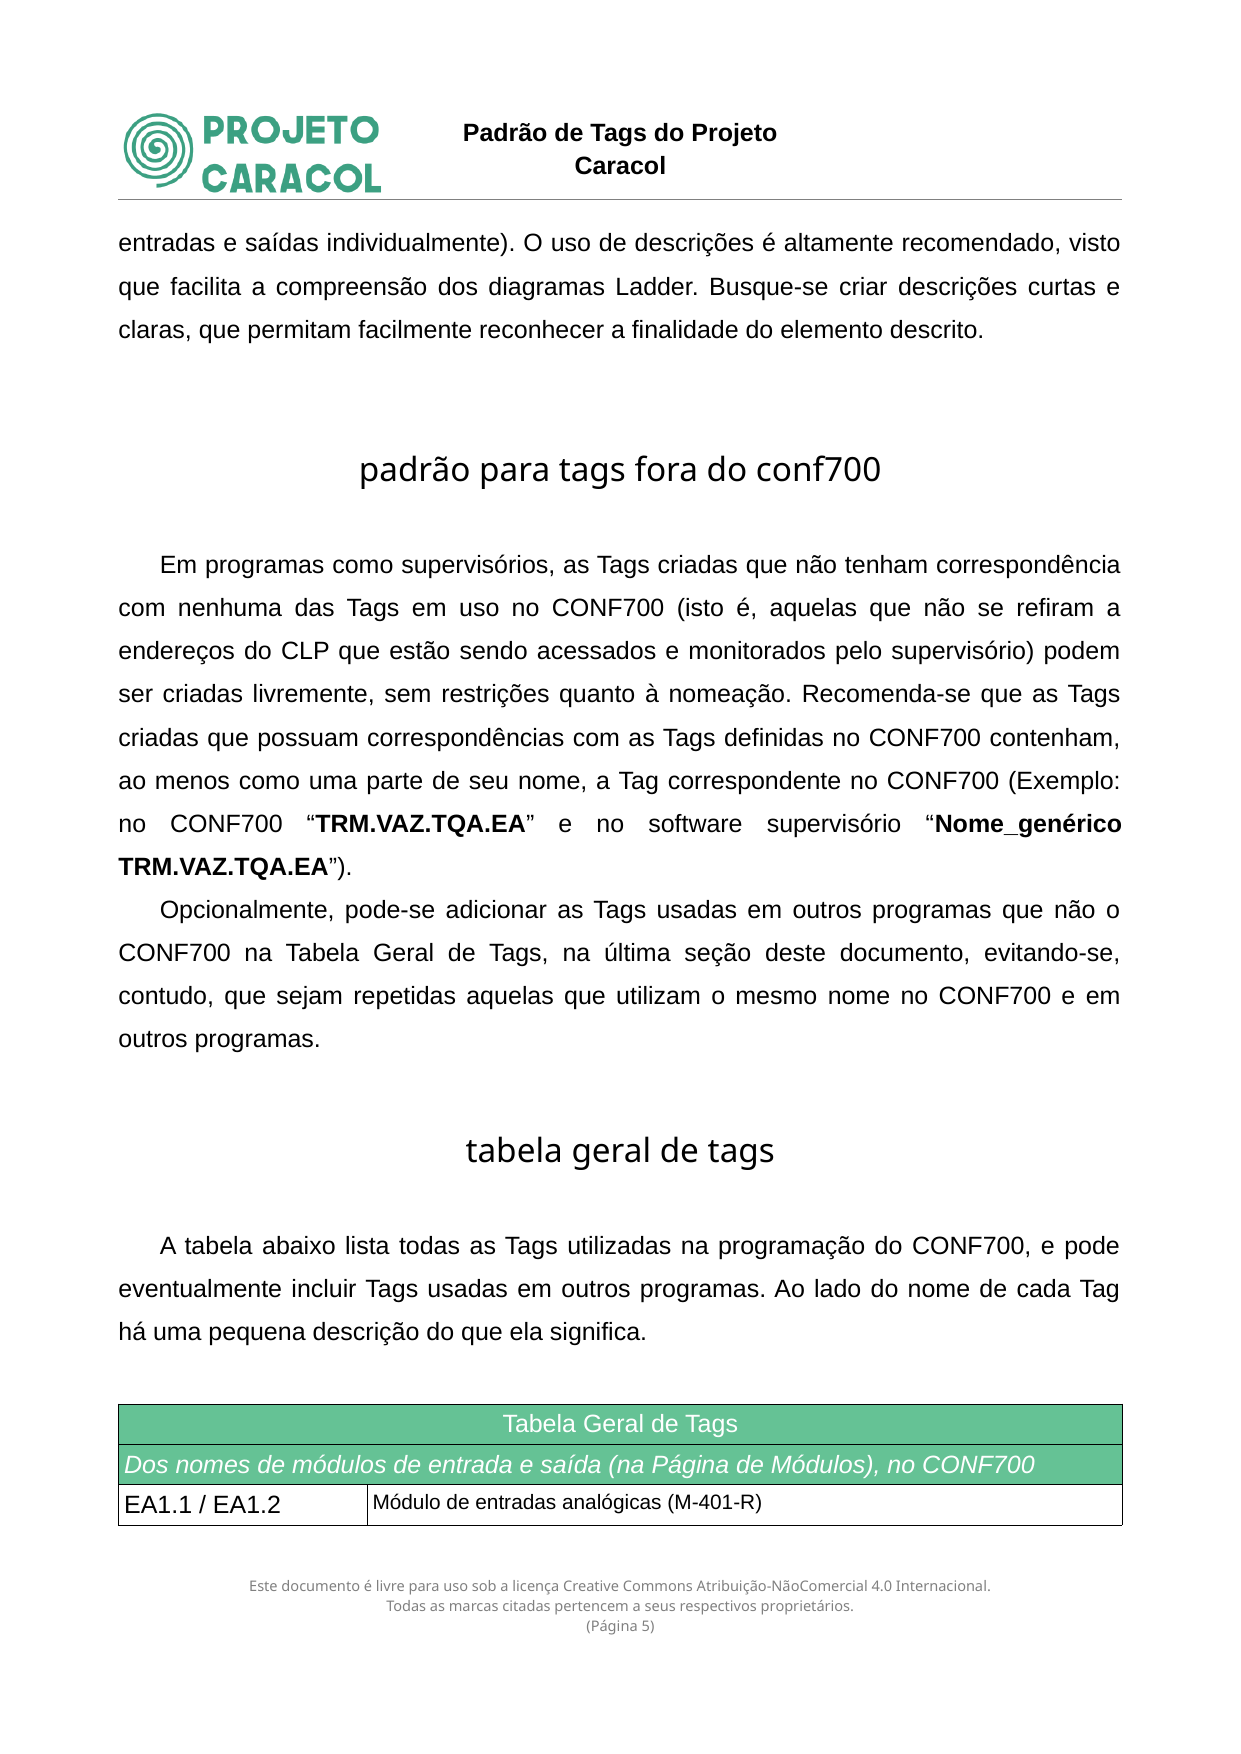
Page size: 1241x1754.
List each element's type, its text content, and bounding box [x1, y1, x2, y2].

text padrão para tags fora do conf700 [118, 446, 1122, 491]
text A tabela abaixo lista todas as Tags utilizadas na programação do CONF700, e pode eventualmente incluir Tags usadas em outros programas. Ao lado do nome de cada Tag há uma pequena descrição do que ela significa. [118, 1231, 1122, 1346]
table_cell Dos nomes de módulos de entrada e saída (na Página de Módulos), no CONF700 [119, 1445, 1122, 1484]
table_cell EA1.1 / EA1.2 [119, 1485, 367, 1524]
table_cell Módulo de entradas analógicas (M-401-R) [368, 1485, 1122, 1524]
picture [118, 109, 387, 196]
text entradas e saídas individualmente). O uso de descrições é altamente recomendado, visto que facilita a compreensão dos diagramas Ladder. Busque-se criar descrições curtas e claras, que permitam facilmente reconhecer a finalidade do elemento descrito. [118, 228, 1122, 343]
text Opcionalmente, pode-se adicionar as Tags usadas em outros programas que não o CONF700 na Tabela Geral de Tags, na última seção deste documento, evitando-se, contudo, que sejam repetidas aquelas que utilizam o mesmo nome no CONF700 e em outros programas. [118, 895, 1122, 1053]
text tabela geral de tags [118, 1127, 1122, 1172]
text Em programas como supervisórios, as Tags criadas que não tenham correspondência com nenhuma das Tags em uso no CONF700 (isto é, aquelas que não se refiram a endereços do CLP que estão sendo acessados e monitorados pelo supervisório) podem ser criadas livremente, sem restrições quanto à nomeação. Recomenda-se que as Tags criadas que possuam correspondências com as Tags definidas no CONF700 contenham, ao menos como uma parte de seu nome, a Tag correspondente no CONF700 (Exemplo: no CONF700 “TRM.VAZ.TQA.EA” e no software supervisório “Nome_genérico TRM.VAZ.TQA.EA”). [118, 550, 1122, 881]
table_header Tabela Geral de Tags [119, 1405, 1122, 1444]
